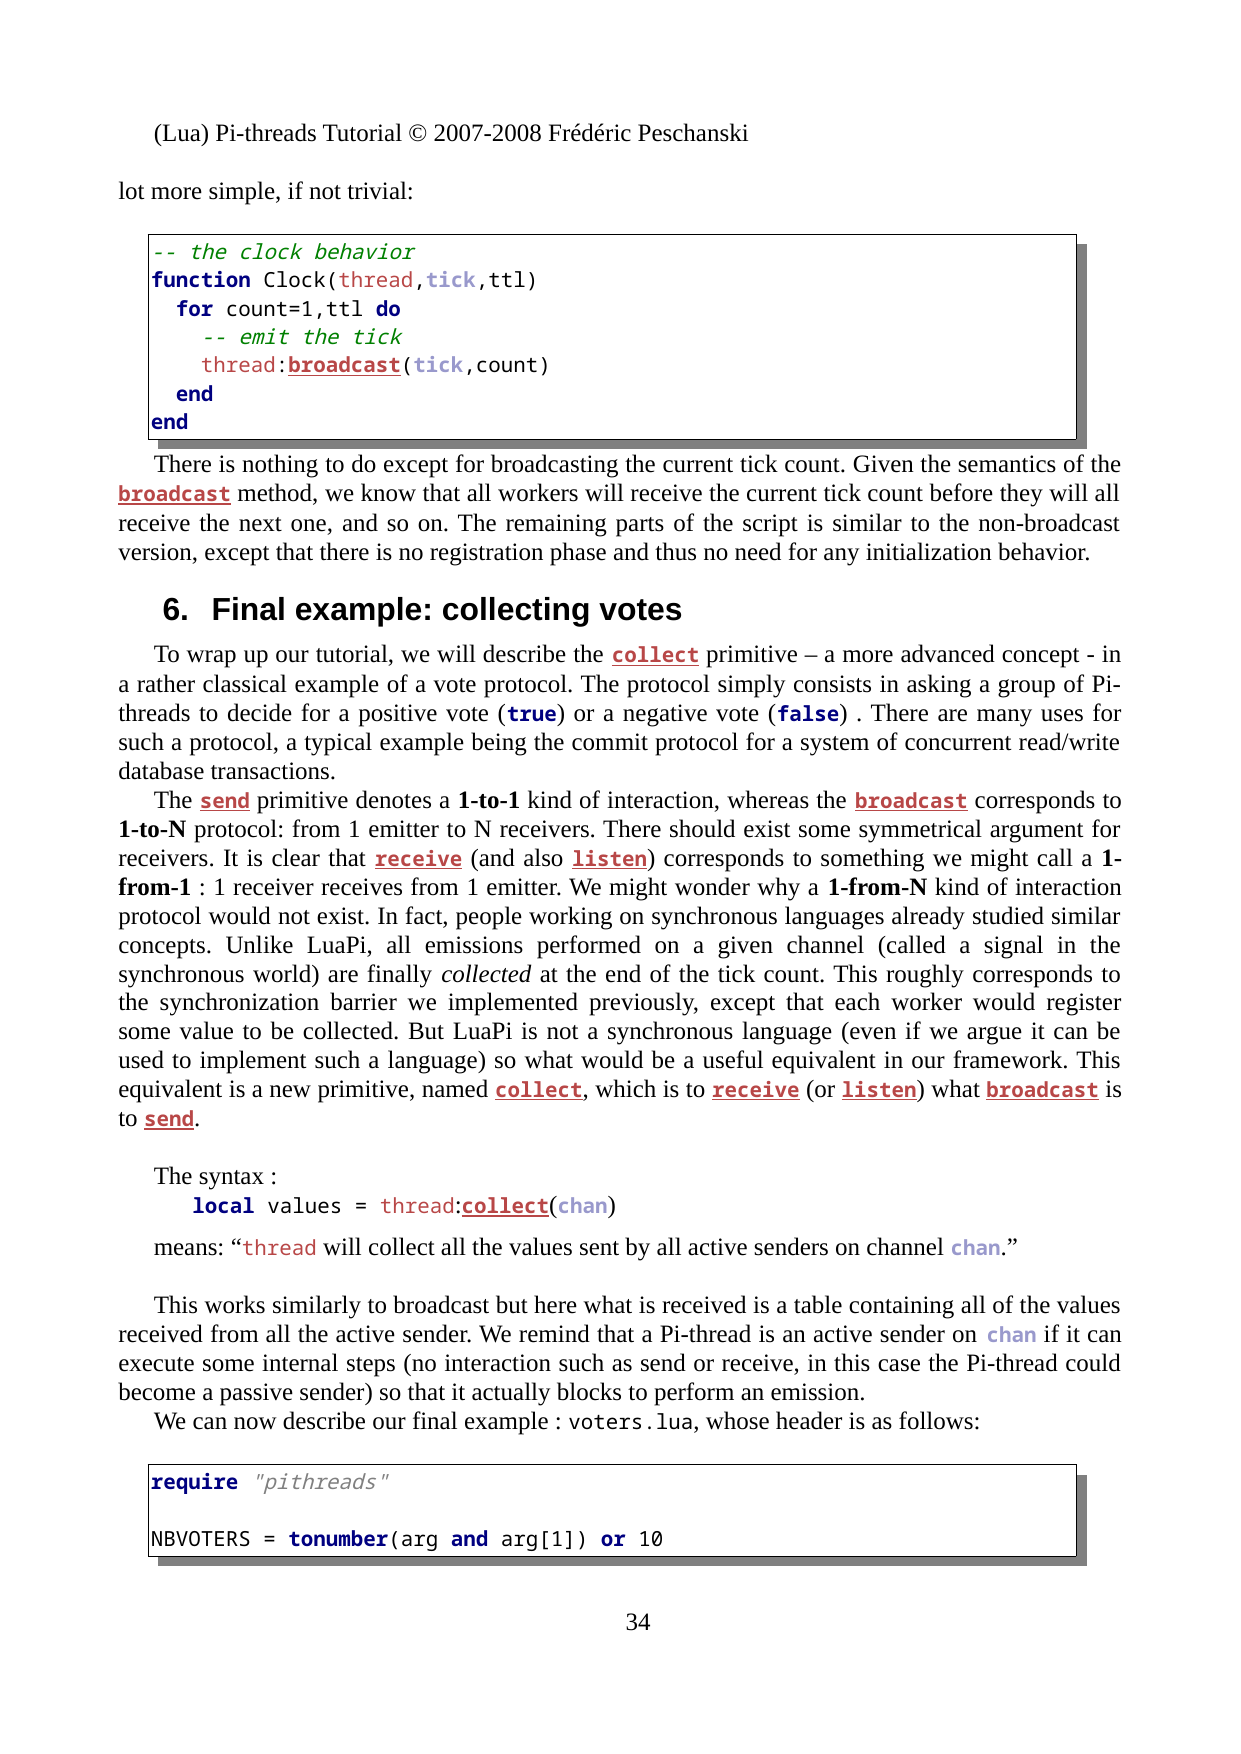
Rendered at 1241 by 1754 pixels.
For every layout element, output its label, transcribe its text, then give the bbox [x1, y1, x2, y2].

text require "pithreads" [149, 1465, 1076, 1496]
text We can now describe our final example : voters.lua, whose header is as follows: [118, 1406, 1122, 1436]
text -- emit the tick [149, 319, 1076, 348]
text There is nothing to do except for broadcasting the current tick count. Given the semantics of the broadcast method, we know that all workers will receive the current tick count before they will all receive the next one, and so on. The remaining parts of the script is similar to the non-broadcast version, except that there is no registration phase and thus no need for any initialization behavior. [118, 449, 1122, 565]
text lot more simple, if not trivial: [118, 176, 1122, 205]
text for count=1,ttl do [149, 291, 1076, 319]
text This works similarly to broadcast but here what is received is a table containing all of the values received from all the active sender. We remind that a Pi-thread is an active sender on chan if it can execute some internal steps (no interaction such as send or receive, in this case the Pi-thread could become a passive sender) so that it actually blocks to perform an emission. [118, 1290, 1122, 1406]
text The send primitive denotes a 1-to-1 kind of interaction, whereas the broadcast corresponds to 1-to-N protocol: from 1 emitter to N receivers. There should exist some symmetrical argument for receivers. It is clear that receive (and also listen) corresponds to something we might call a 1-from-1 : 1 receiver receives from 1 emitter. We might wonder why a 1-from-N kind of interaction protocol would not exist. In fact, people working on synchronous languages already studied similar concepts. Unlike LuaPi, all emissions performed on a given channel (called a signal in the synchronous world) are finally collected at the end of the tick count. This roughly corresponds to the synchronization barrier we implemented previously, except that each worker would register some value to be collected. But LuaPi is not a synchronous language (even if we argue it can be used to implement such a language) so what would be a useful equivalent in our framework. This equivalent is a new primitive, named collect, which is to receive (or listen) what broadcast is to send. [118, 785, 1122, 1133]
text thread:broadcast(tick,count) [149, 348, 1076, 376]
text means: “thread will collect all the values sent by all active senders on channel chan.” [118, 1232, 1122, 1262]
subtitle Final example: collecting votes [118, 590, 1122, 627]
text NBVOTERS = tonumber(arg and arg[1]) or 10 [149, 1521, 1076, 1556]
text The syntax : [118, 1161, 1122, 1190]
text local values = thread:collect(chan) [118, 1190, 1122, 1219]
text end [149, 376, 1076, 404]
text -- the clock behavior [149, 235, 1076, 262]
text To wrap up our tutorial, we will describe the collect primitive – a more advanced concept - in a rather classical example of a vote protocol. The protocol simply consists in asking a group of Pi-threads to decide for a positive vote (true) or a negative vote (false) . There are many uses for such a protocol, a typical example being the commit protocol for a system of concurrent read/write database transactions. [118, 639, 1122, 785]
text function Clock(thread,tick,ttl) [149, 262, 1076, 291]
text end [149, 404, 1076, 439]
